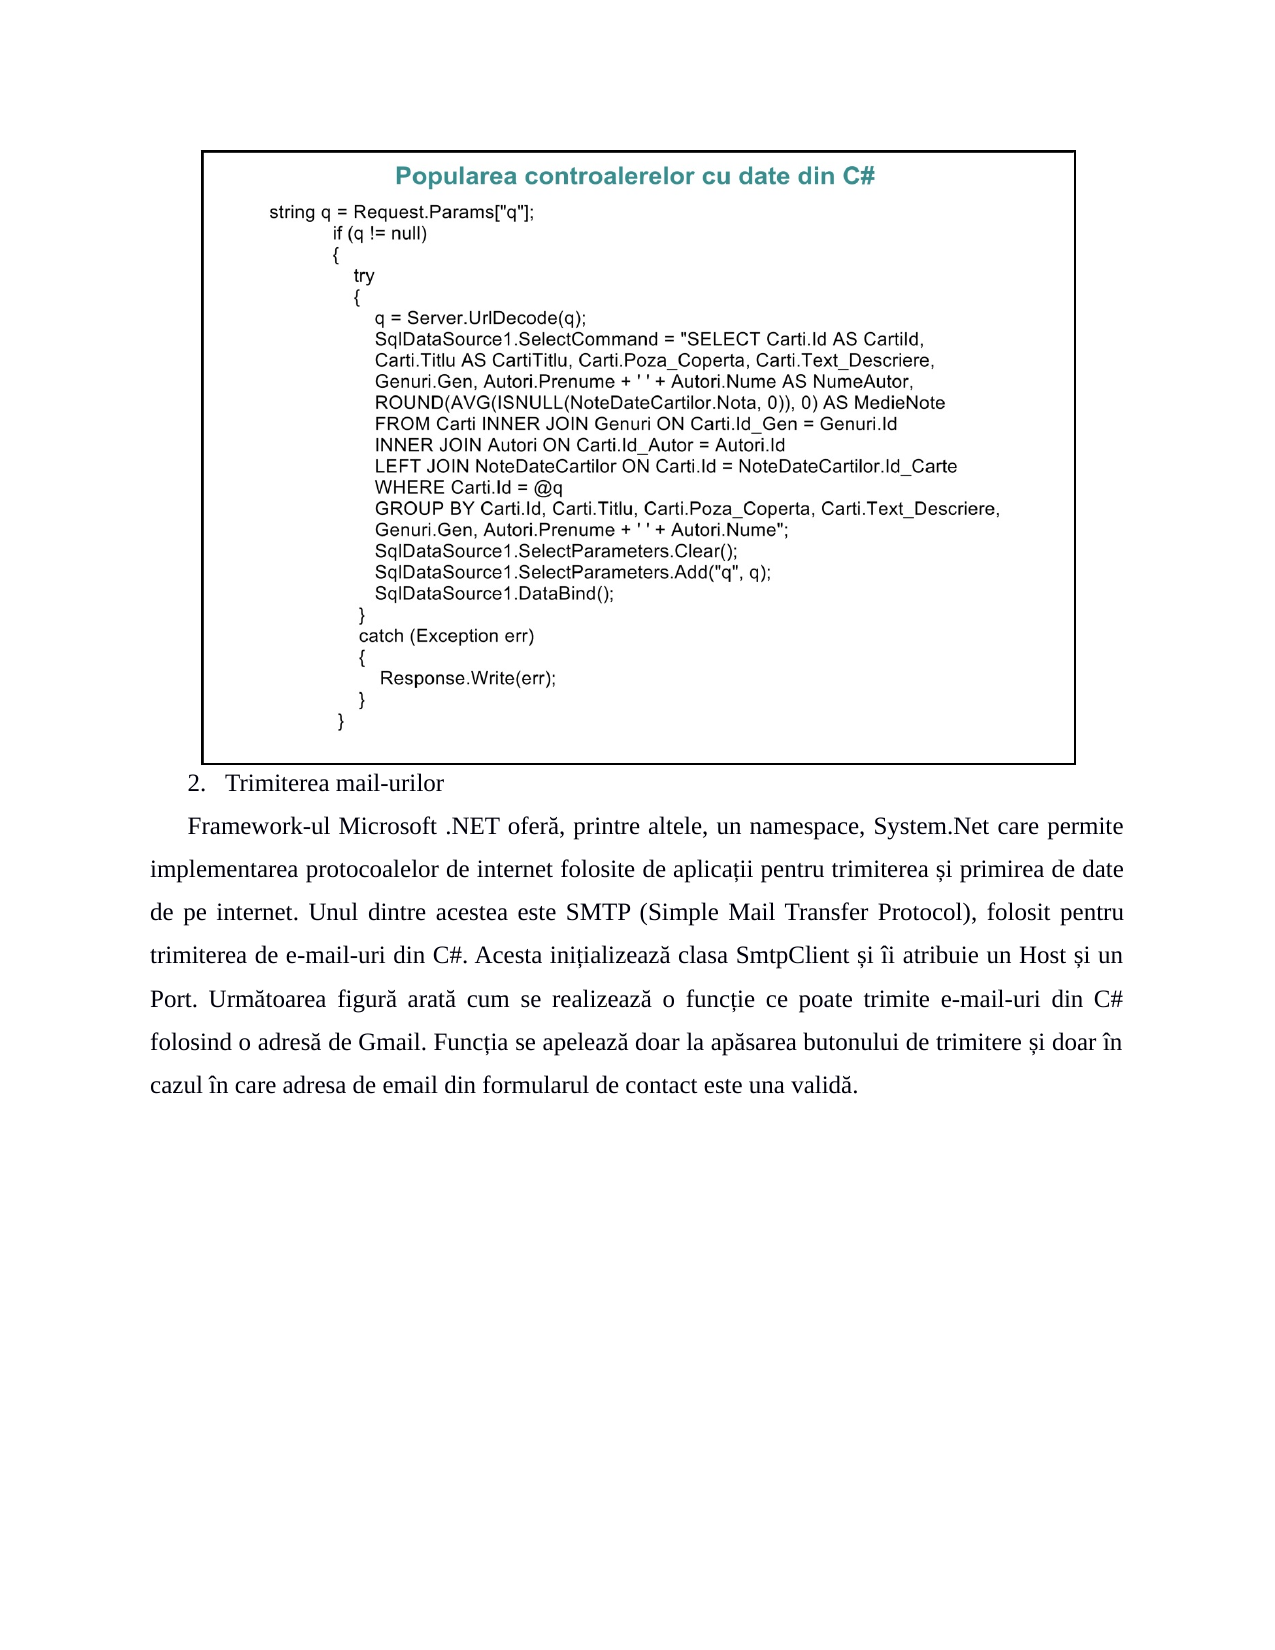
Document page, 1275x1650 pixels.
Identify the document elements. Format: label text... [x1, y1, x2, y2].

picture [203, 152, 1074, 236]
list Trimiterea mail-urilor [187, 236, 1125, 797]
text Framework-ul Microsoft .NET oferă, printre altele, un namespace, System.Net care permite implementarea protocoalelor de internet folosite de aplicații pentru trimiterea și primirea de date de pe internet. Unul dintre acestea este SMTP (Simple Mail Transfer Protocol), folosit pentru trimiterea de e-mail-uri din C#. Acesta inițializează clasa SmtpClient și îi atribuie un Host și un Port. Următoarea figură arată cum se realizează o funcție ce poate trimite e-mail-uri din C# folosind o adresă de Gmail. Funcția se apelează doar la apăsarea butonului de trimitere și doar în cazul în care adresa de email din formularul de contact este una validă. [150, 811, 1125, 1099]
